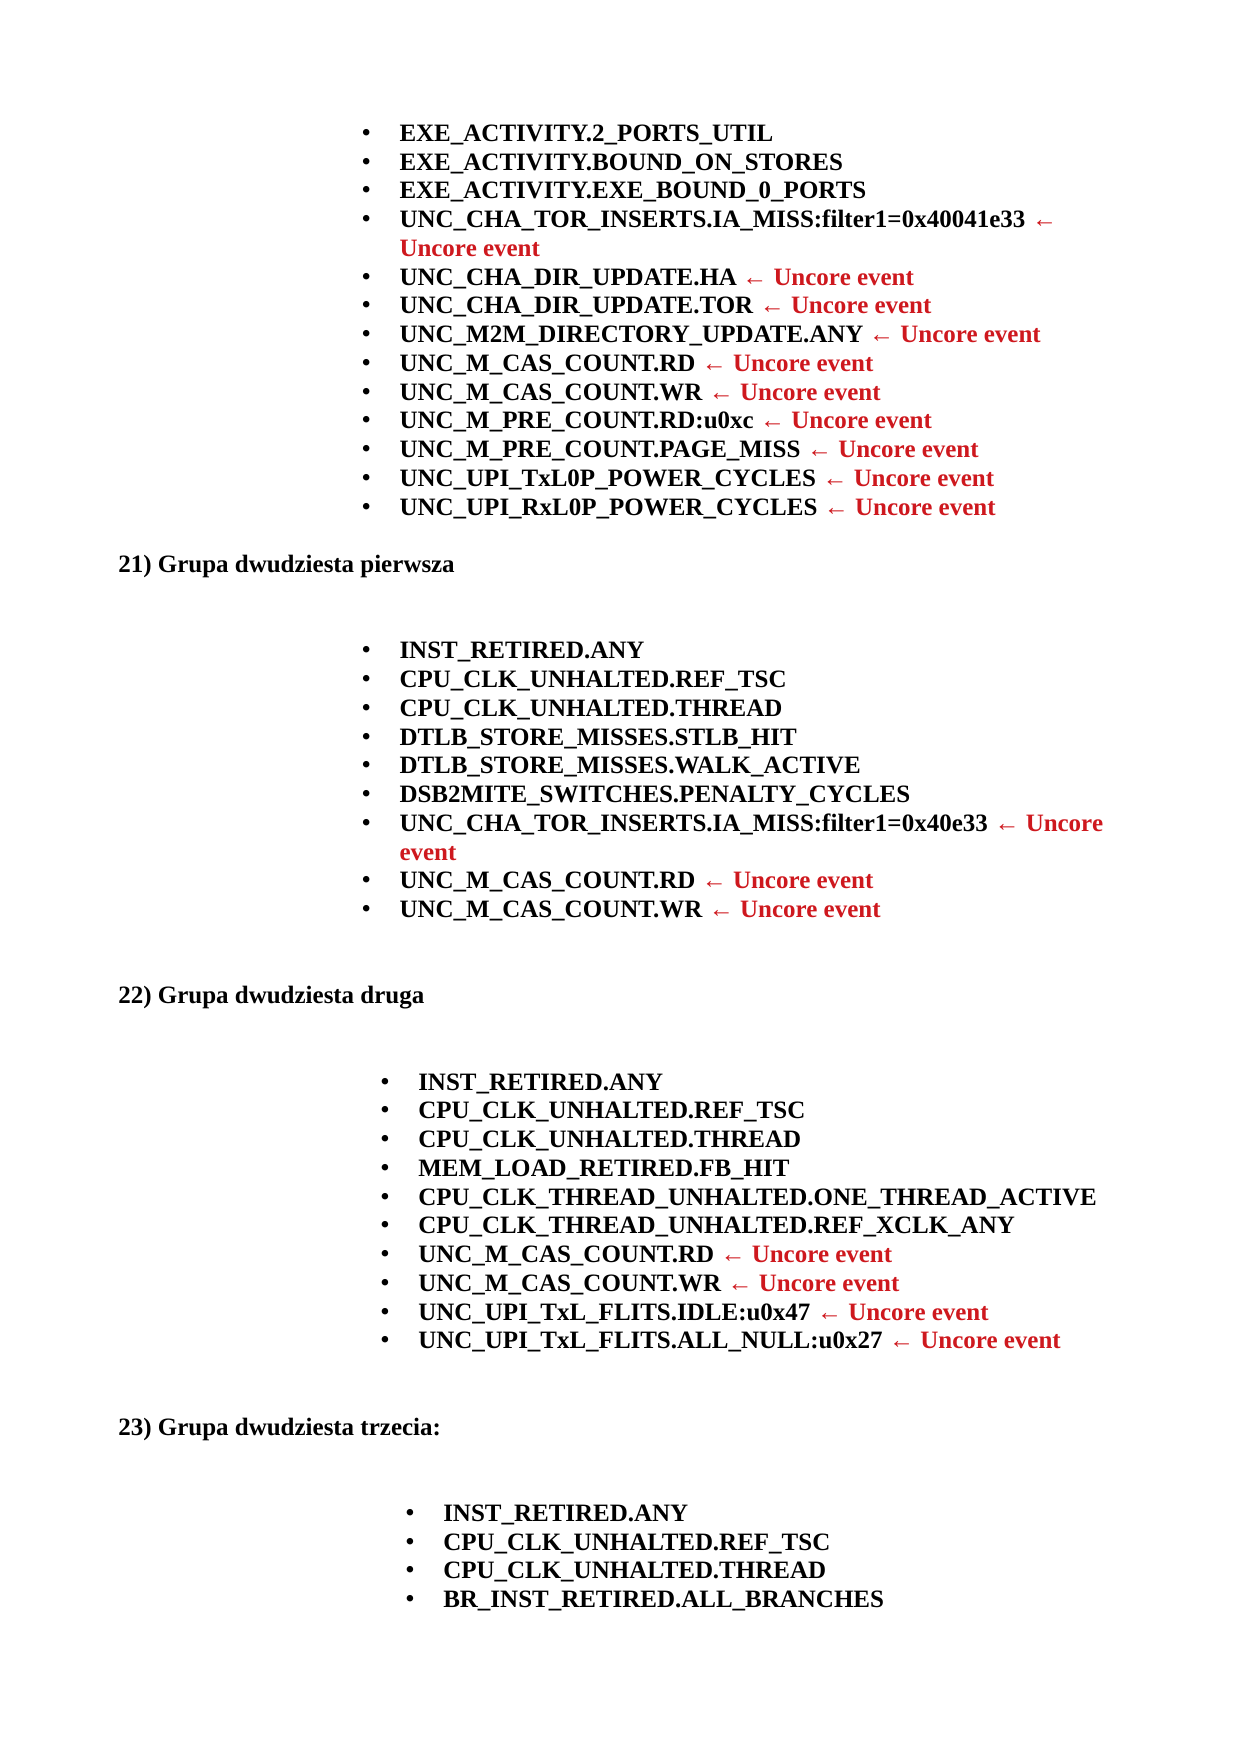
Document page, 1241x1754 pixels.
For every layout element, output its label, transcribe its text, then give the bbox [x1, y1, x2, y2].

list UNC_UPI_RxL0P_POWER_CYCLES ← Uncore event [362, 492, 1122, 521]
list UNC_M_CAS_COUNT.RD ← Uncore event [362, 348, 1122, 377]
list UNC_M_CAS_COUNT.WR ← Uncore event [362, 894, 1122, 923]
list MEM_LOAD_RETIRED.FB_HIT [381, 1153, 1122, 1182]
list CPU_CLK_UNHALTED.REF_TSC [362, 664, 1122, 693]
list UNC_UPI_TxL0P_POWER_CYCLES ← Uncore event [362, 463, 1122, 492]
list UNC_CHA_TOR_INSERTS.IA_MISS:filter1=0x40e33 ← Uncore event [362, 808, 1122, 866]
list UNC_CHA_TOR_INSERTS.IA_MISS:filter1=0x40041e33 ← Uncore event [362, 204, 1122, 262]
list UNC_CHA_DIR_UPDATE.HA ← Uncore event [362, 262, 1122, 291]
text 21) Grupa dwudziesta pierwsza [118, 549, 1122, 578]
list INST_RETIRED.ANY [362, 636, 1122, 664]
list UNC_UPI_TxL_FLITS.IDLE:u0x47 ← Uncore event [381, 1297, 1122, 1326]
list CPU_CLK_UNHALTED.THREAD [406, 1556, 1122, 1584]
text 22) Grupa dwudziesta druga [118, 981, 1122, 1009]
list CPU_CLK_THREAD_UNHALTED.ONE_THREAD_ACTIVE [381, 1182, 1122, 1211]
list INST_RETIRED.ANY [381, 1067, 1122, 1096]
list DTLB_STORE_MISSES.STLB_HIT [362, 722, 1122, 751]
list UNC_M2M_DIRECTORY_UPDATE.ANY ← Uncore event [362, 319, 1122, 348]
list UNC_M_PRE_COUNT.RD:u0xc ← Uncore event [362, 406, 1122, 434]
list UNC_M_CAS_COUNT.WR ← Uncore event [381, 1268, 1122, 1297]
list EXE_ACTIVITY.BOUND_ON_STORES [362, 147, 1122, 176]
list DSB2MITE_SWITCHES.PENALTY_CYCLES [362, 779, 1122, 808]
list CPU_CLK_UNHALTED.THREAD [381, 1124, 1122, 1153]
list UNC_CHA_DIR_UPDATE.TOR ← Uncore event [362, 291, 1122, 319]
text 23) Grupa dwudziesta trzecia: [118, 1412, 1122, 1441]
list UNC_M_CAS_COUNT.WR ← Uncore event [362, 377, 1122, 406]
list CPU_CLK_UNHALTED.THREAD [362, 693, 1122, 722]
list BR_INST_RETIRED.ALL_BRANCHES [406, 1584, 1122, 1613]
list UNC_M_CAS_COUNT.RD ← Uncore event [381, 1239, 1122, 1268]
list UNC_UPI_TxL_FLITS.ALL_NULL:u0x27 ← Uncore event [381, 1326, 1122, 1354]
list CPU_CLK_UNHALTED.REF_TSC [406, 1527, 1122, 1556]
list UNC_M_PRE_COUNT.PAGE_MISS ← Uncore event [362, 434, 1122, 463]
list INST_RETIRED.ANY [406, 1498, 1122, 1527]
list UNC_M_CAS_COUNT.RD ← Uncore event [362, 866, 1122, 894]
list CPU_CLK_THREAD_UNHALTED.REF_XCLK_ANY [381, 1211, 1122, 1239]
list DTLB_STORE_MISSES.WALK_ACTIVE [362, 751, 1122, 779]
list EXE_ACTIVITY.EXE_BOUND_0_PORTS [362, 176, 1122, 204]
list CPU_CLK_UNHALTED.REF_TSC [381, 1096, 1122, 1124]
list EXE_ACTIVITY.2_PORTS_UTIL [362, 118, 1122, 147]
